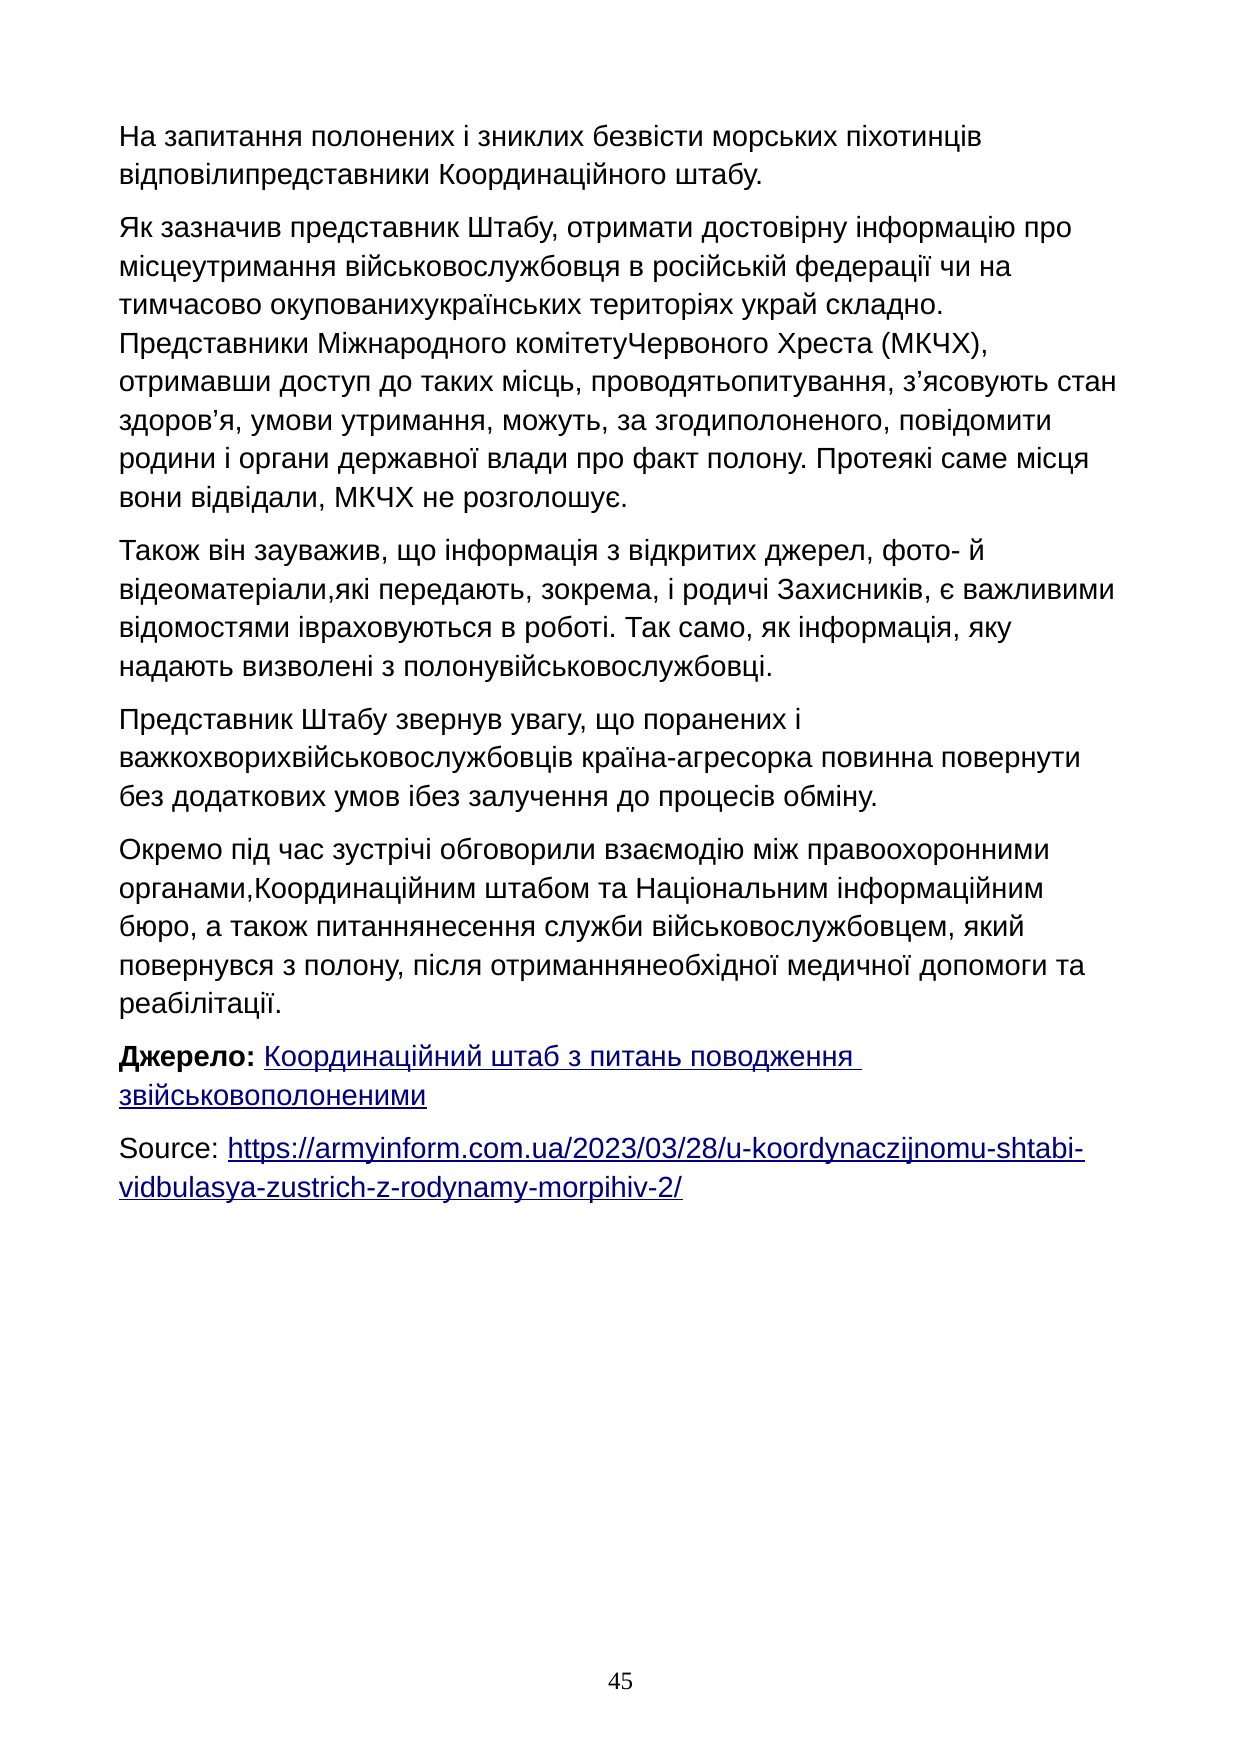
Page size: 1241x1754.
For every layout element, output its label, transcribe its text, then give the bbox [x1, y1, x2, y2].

text Окремо під час зустрічі обговорили взаємодію між правоохоронними органами,Координаційним штабом та Національним інформаційним бюро, а також питаннянесення служби військовослужбовцем, який повернувся з полону, після отриманнянеобхідної медичної допомоги та реабілітації. [118, 832, 1122, 1020]
text Представник Штабу звернув увагу, що поранених і важкохворихвійськовослужбовців країна-агресорка повинна повернути без додаткових умов ібез залучення до процесів обміну. [118, 702, 1122, 812]
text Як зазначив представник Штабу, отримати достовірну інформацію про місцеутримання військовослужбовця в російській федерації чи на тимчасово окупованихукраїнських територіях украй складно. Представники Міжнародного комітетуЧервоного Хреста (МКЧХ), отримавши доступ до таких місць, проводятьопитування, з’ясовують стан здоров’я, умови утримання, можуть, за згодиполоненого, повідомити родини і органи державної влади про факт полону. Протеякі саме місця вони відвідали, МКЧХ не розголошує. [118, 210, 1122, 513]
text Джерело: Координаційний штаб з питань поводження звійськовополоненими [118, 1039, 1122, 1111]
text Також він зауважив, що інформація з відкритих джерел, фото- й відеоматеріали,які передають, зокрема, і родичі Захисників, є важливими відомостями івраховуються в роботі. Так само, як інформація, яку надають визволені з полонувійськовослужбовці. [118, 533, 1122, 682]
text На запитання полонених і зниклих безвісти морських піхотинців відповілипредставники Координаційного штабу. [118, 118, 1122, 191]
text Source: https://armyinform.com.ua/2023/03/28/u-koordynaczijnomu-shtabi-vidbulasya-zustrich-z-rodynamy-morpihiv-2/ [118, 1131, 1122, 1203]
